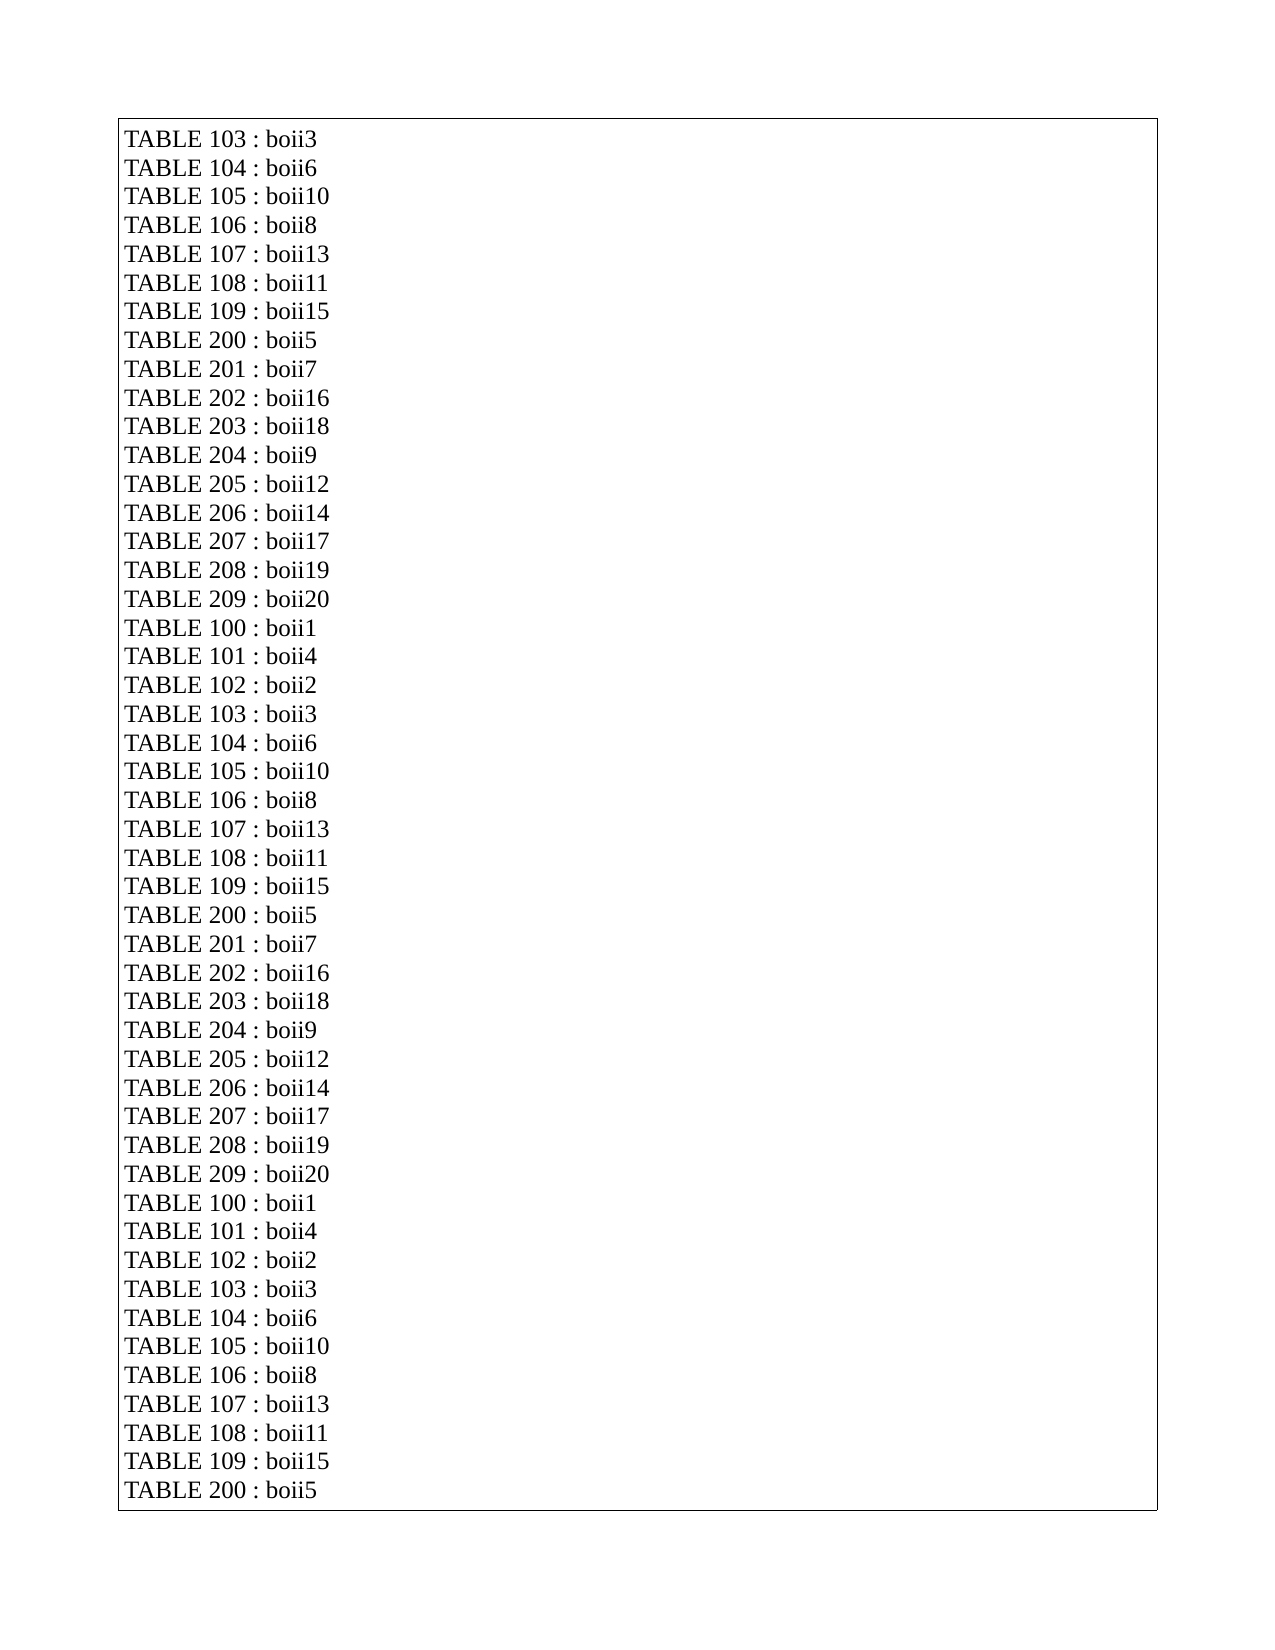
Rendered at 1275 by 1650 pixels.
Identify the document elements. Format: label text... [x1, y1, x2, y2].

table_header TABLE 103 : boii3 TABLE 104 : boii6 TABLE 105 : boii10 TABLE 106 : boii8 TABLE 107 : boii13 TABLE 108 : boii11 TABLE 109 : boii15 TABLE 200 : boii5 TABLE 201 : boii7 TABLE 202 : boii16 TABLE 203 : boii18 TABLE 204 : boii9 TABLE 205 : boii12 TABLE 206 : boii14 TABLE 207 : boii17 TABLE 208 : boii19 TABLE 209 : boii20 TABLE 100 : boii1 TABLE 101 : boii4 TABLE 102 : boii2 TABLE 103 : boii3 TABLE 104 : boii6 TABLE 105 : boii10 TABLE 106 : boii8 TABLE 107 : boii13 TABLE 108 : boii11 TABLE 109 : boii15 TABLE 200 : boii5 TABLE 201 : boii7 TABLE 202 : boii16 TABLE 203 : boii18 TABLE 204 : boii9 TABLE 205 : boii12 TABLE 206 : boii14 TABLE 207 : boii17 TABLE 208 : boii19 TABLE 209 : boii20 TABLE 100 : boii1 TABLE 101 : boii4 TABLE 102 : boii2 TABLE 103 : boii3 TABLE 104 : boii6 TABLE 105 : boii10 TABLE 106 : boii8 TABLE 107 : boii13 TABLE 108 : boii11 TABLE 109 : boii15 TABLE 200 : boii5 [119, 119, 1157, 1510]
